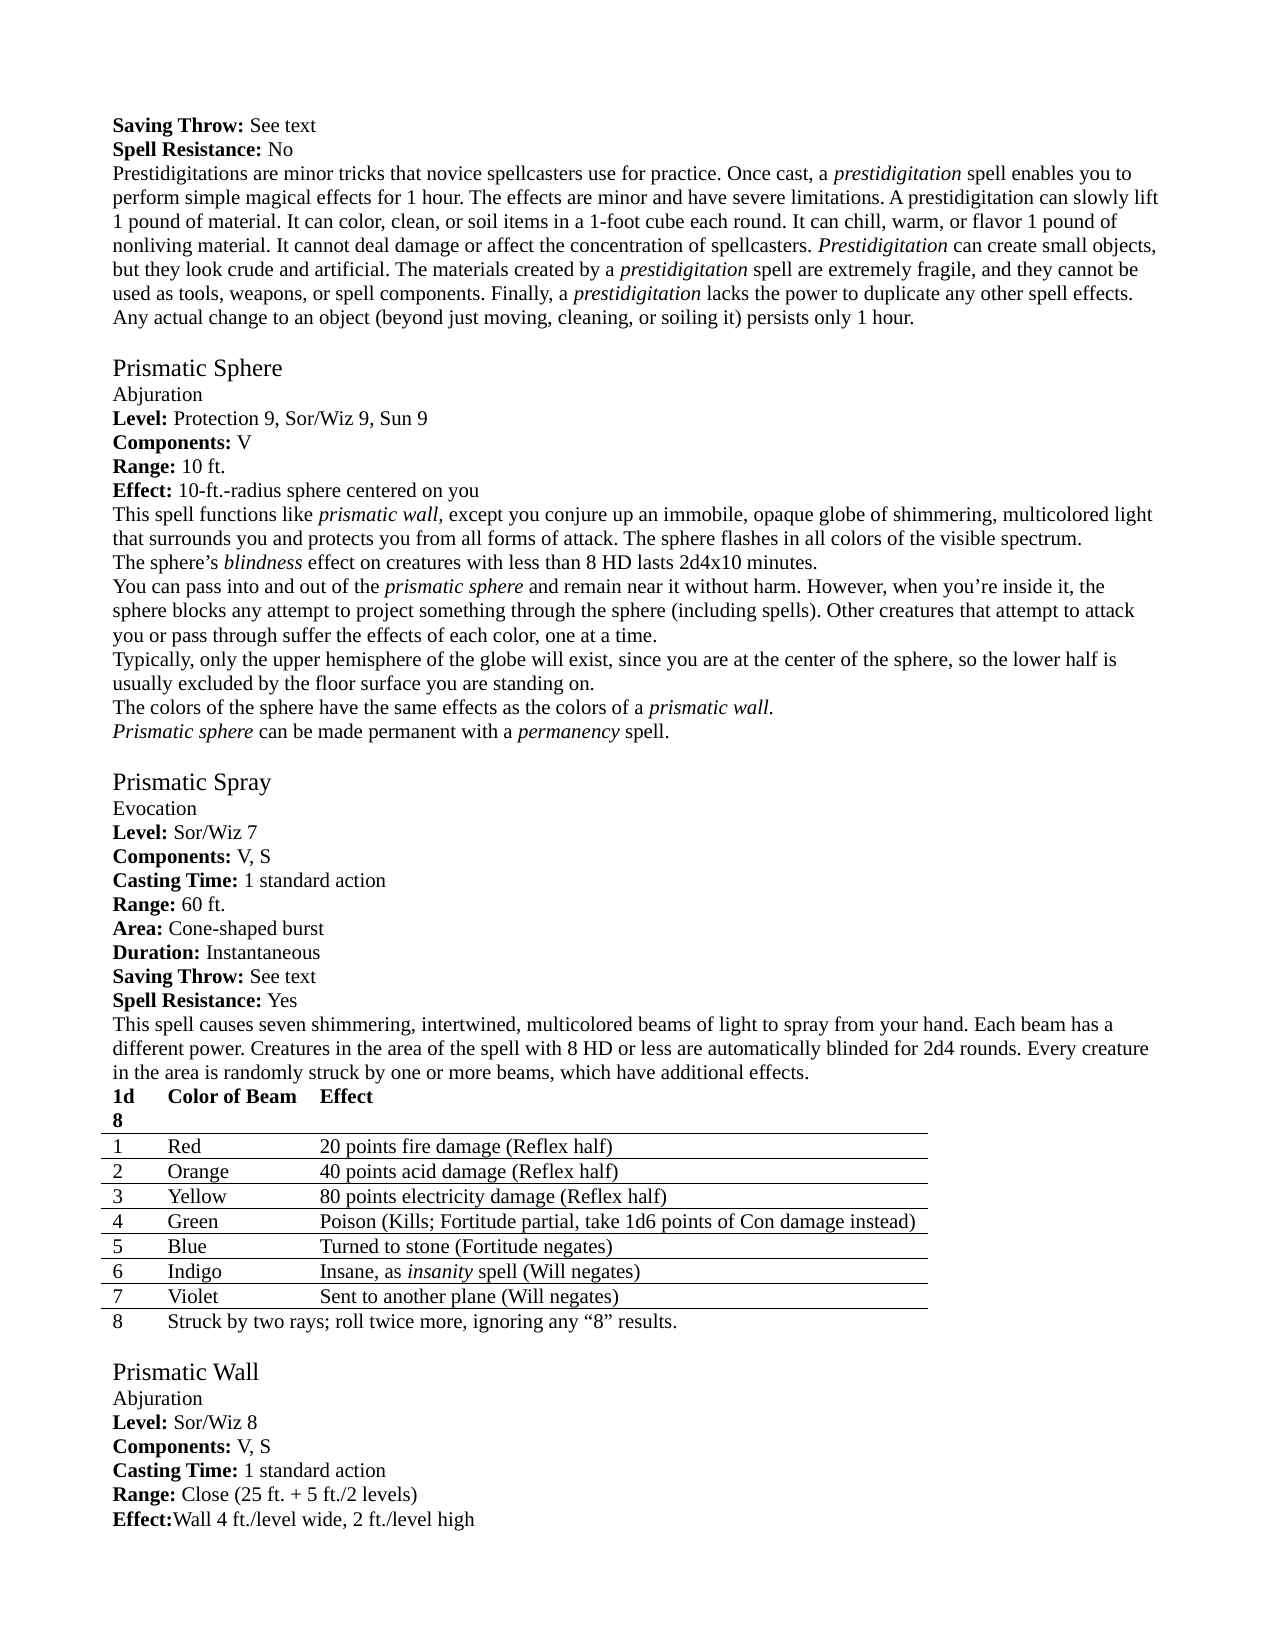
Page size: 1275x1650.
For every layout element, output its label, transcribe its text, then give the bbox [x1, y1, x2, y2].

table_cell 20 points fire damage (Reflex half) [308, 1134, 927, 1158]
table_cell 7 [101, 1284, 156, 1308]
table_cell 1 [101, 1134, 156, 1158]
table_header Effect [308, 1084, 927, 1132]
text Level: Sor/Wiz 8 [112, 1410, 1162, 1434]
text Casting Time: 1 standard action [112, 1458, 1162, 1482]
text Prismatic sphere can be made permanent with a permanency spell. [112, 719, 1162, 743]
table_header 1d8 [101, 1084, 156, 1132]
text This spell functions like prismatic wall, except you conjure up an immobile, opaque globe of shimmering, multicolored light that surrounds you and protects you from all forms of attack. The sphere flashes in all colors of the visible spectrum. [112, 502, 1162, 550]
text This spell causes seven shimmering, intertwined, multicolored beams of light to spray from your hand. Each beam has a different power. Creatures in the area of the spell with 8 HD or less are automatically blinded for 2d4 rounds. Every creature in the area is randomly struck by one or more beams, which have additional effects. [112, 1012, 1162, 1084]
table_cell Orange [156, 1159, 308, 1183]
table_cell Yellow [156, 1184, 308, 1208]
table_cell 80 points electricity damage (Reflex half) [308, 1184, 927, 1208]
text Components: V, S [112, 1434, 1162, 1458]
text Duration: Instantaneous [112, 940, 1162, 964]
text Level: Sor/Wiz 7 [112, 820, 1162, 844]
table_cell 3 [101, 1184, 156, 1208]
table_cell Poison (Kills; Fortitude partial, take 1d6 points of Con damage instead) [308, 1209, 927, 1233]
table_cell Blue [156, 1234, 308, 1258]
text Saving Throw: See text [112, 112, 1162, 137]
text Prismatic Sphere [112, 353, 1162, 382]
text Components: V [112, 430, 1162, 454]
table_cell 8 [101, 1309, 156, 1333]
text Casting Time: 1 standard action [112, 868, 1162, 892]
table_header Color of Beam [156, 1084, 308, 1132]
table_cell 5 [101, 1234, 156, 1258]
text The colors of the sphere have the same effects as the colors of a prismatic wall. [112, 695, 1162, 719]
table_cell 40 points acid damage (Reflex half) [308, 1159, 927, 1183]
table_cell Sent to another plane (Will negates) [308, 1284, 927, 1308]
text Range: 60 ft. [112, 892, 1162, 916]
table_cell Violet [156, 1284, 308, 1308]
text Evocation [112, 796, 1162, 820]
text Prismatic Spray [112, 767, 1162, 796]
text The sphere’s blindness effect on creatures with less than 8 HD lasts 2d4x10 minutes. [112, 550, 1162, 574]
table_cell 6 [101, 1259, 156, 1283]
table_cell Struck by two rays; roll twice more, ignoring any “8” results. [156, 1309, 927, 1333]
text Prismatic Wall [112, 1357, 1162, 1386]
text Spell Resistance: No [112, 137, 1162, 161]
text Spell Resistance: Yes [112, 988, 1162, 1012]
text You can pass into and out of the prismatic sphere and remain near it without harm. However, when you’re inside it, the sphere blocks any attempt to project something through the sphere (including spells). Other creatures that attempt to attack you or pass through suffer the effects of each color, one at a time. [112, 574, 1162, 647]
text Range: Close (25 ft. + 5 ft./2 levels) [112, 1482, 1162, 1506]
table_cell 4 [101, 1209, 156, 1233]
table_cell Red [156, 1134, 308, 1158]
text Prestidigitations are minor tricks that novice spellcasters use for practice. Once cast, a prestidigitation spell enables you to perform simple magical effects for 1 hour. The effects are minor and have severe limitations. A prestidigitation can slowly lift 1 pound of material. It can color, clean, or soil items in a 1-foot cube each round. It can chill, warm, or flavor 1 pound of nonliving material. It cannot deal damage or affect the concentration of spellcasters. Prestidigitation can create small objects, but they look crude and artificial. The materials created by a prestidigitation spell are extremely fragile, and they cannot be used as tools, weapons, or spell components. Finally, a prestidigitation lacks the power to duplicate any other spell effects. Any actual change to an object (beyond just moving, cleaning, or soiling it) persists only 1 hour. [112, 161, 1162, 329]
text Saving Throw: See text [112, 964, 1162, 988]
table_cell Green [156, 1209, 308, 1233]
text Level: Protection 9, Sor/Wiz 9, Sun 9 [112, 406, 1162, 430]
table_cell 2 [101, 1159, 156, 1183]
table_cell Indigo [156, 1259, 308, 1283]
text Area: Cone-shaped burst [112, 916, 1162, 940]
text Components: V, S [112, 844, 1162, 868]
table_cell Insane, as insanity spell (Will negates) [308, 1259, 927, 1283]
text Abjuration [112, 1386, 1162, 1410]
text Range: 10 ft. [112, 454, 1162, 478]
text Effect:Wall 4 ft./level wide, 2 ft./level high [112, 1506, 1162, 1531]
text Effect: 10-ft.-radius sphere centered on you [112, 478, 1162, 502]
table_cell Turned to stone (Fortitude negates) [308, 1234, 927, 1258]
text Abjuration [112, 382, 1162, 406]
text Typically, only the upper hemisphere of the globe will exist, since you are at the center of the sphere, so the lower half is usually excluded by the floor surface you are standing on. [112, 647, 1162, 695]
